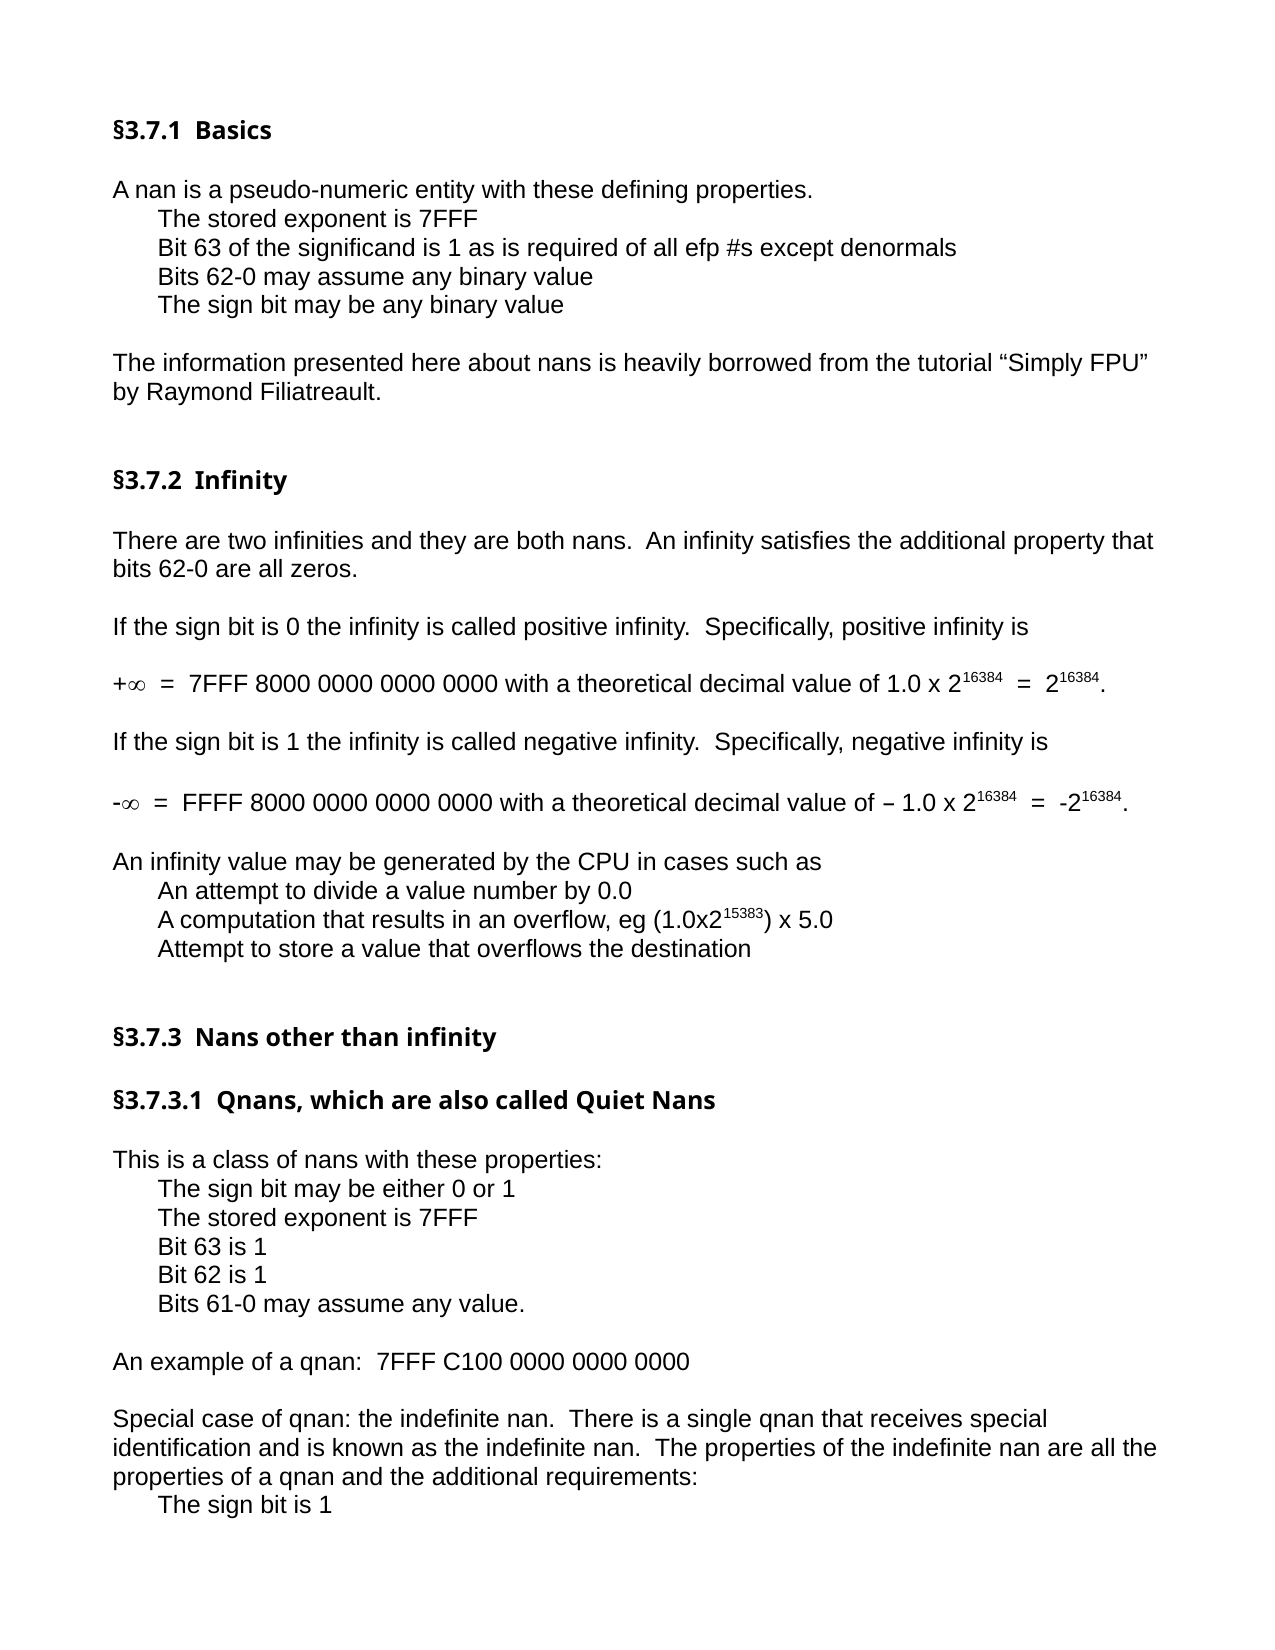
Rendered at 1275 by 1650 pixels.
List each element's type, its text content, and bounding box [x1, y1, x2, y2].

text The sign bit is 1 [112, 1490, 1162, 1519]
text The information presented here about nans is heavily borrowed from the tutorial “Simply FPU” by Raymond Filiatreault. [112, 348, 1162, 405]
text An example of a qnan: 7FFF C100 0000 0000 0000 [112, 1347, 1162, 1375]
text An attempt to divide a value number by 0.0 [112, 876, 1162, 905]
text §3.7.3.1 Qnans, which are also called Quiet Nans [112, 1083, 1162, 1117]
text Bit 63 is 1 [112, 1232, 1162, 1260]
text The stored exponent is 7FFF [112, 1203, 1162, 1232]
text Bit 63 of the significand is 1 as is required of all efp #s except denormals [112, 233, 1162, 262]
text Bit 62 is 1 [112, 1260, 1162, 1289]
text If the sign bit is 1 the infinity is called negative infinity. Specifically, negative infinity is [112, 727, 1162, 756]
text §3.7.3 Nans other than infinity [112, 1020, 1162, 1054]
text -¥ = FFFF 8000 0000 0000 0000 with a theoretical decimal value of – 1.0 x 216384 = -216384. [112, 784, 1162, 818]
text A nan is a pseudo-numeric entity with these defining properties. [112, 175, 1162, 204]
text If the sign bit is 0 the infinity is called positive infinity. Specifically, positive infinity is [112, 612, 1162, 641]
text +¥ = 7FFF 8000 0000 0000 0000 with a theoretical decimal value of 1.0 x 216384 = 216384. [112, 669, 1162, 698]
text Bits 62-0 may assume any binary value [112, 262, 1162, 290]
text §3.7.2 Infinity [112, 463, 1162, 497]
text The sign bit may be any binary value [112, 290, 1162, 319]
text There are two infinities and they are both nans. An infinity satisfies the additional property that bits 62-0 are all zeros. [112, 526, 1162, 583]
text The sign bit may be either 0 or 1 [112, 1174, 1162, 1203]
text Special case of qnan: the indefinite nan. There is a single qnan that receives special identification and is known as the indefinite nan. The properties of the indefinite nan are all the properties of a qnan and the additional requirements: [112, 1404, 1162, 1490]
text This is a class of nans with these properties: [112, 1145, 1162, 1174]
text Bits 61-0 may assume any value. [112, 1289, 1162, 1318]
text Attempt to store a value that overflows the destination [112, 933, 1162, 962]
text The stored exponent is 7FFF [112, 204, 1162, 233]
text §3.7.1 Basics [112, 112, 1162, 147]
text An infinity value may be generated by the CPU in cases such as [112, 847, 1162, 876]
text A computation that results in an overflow, eg (1.0x215383) x 5.0 [112, 905, 1162, 933]
